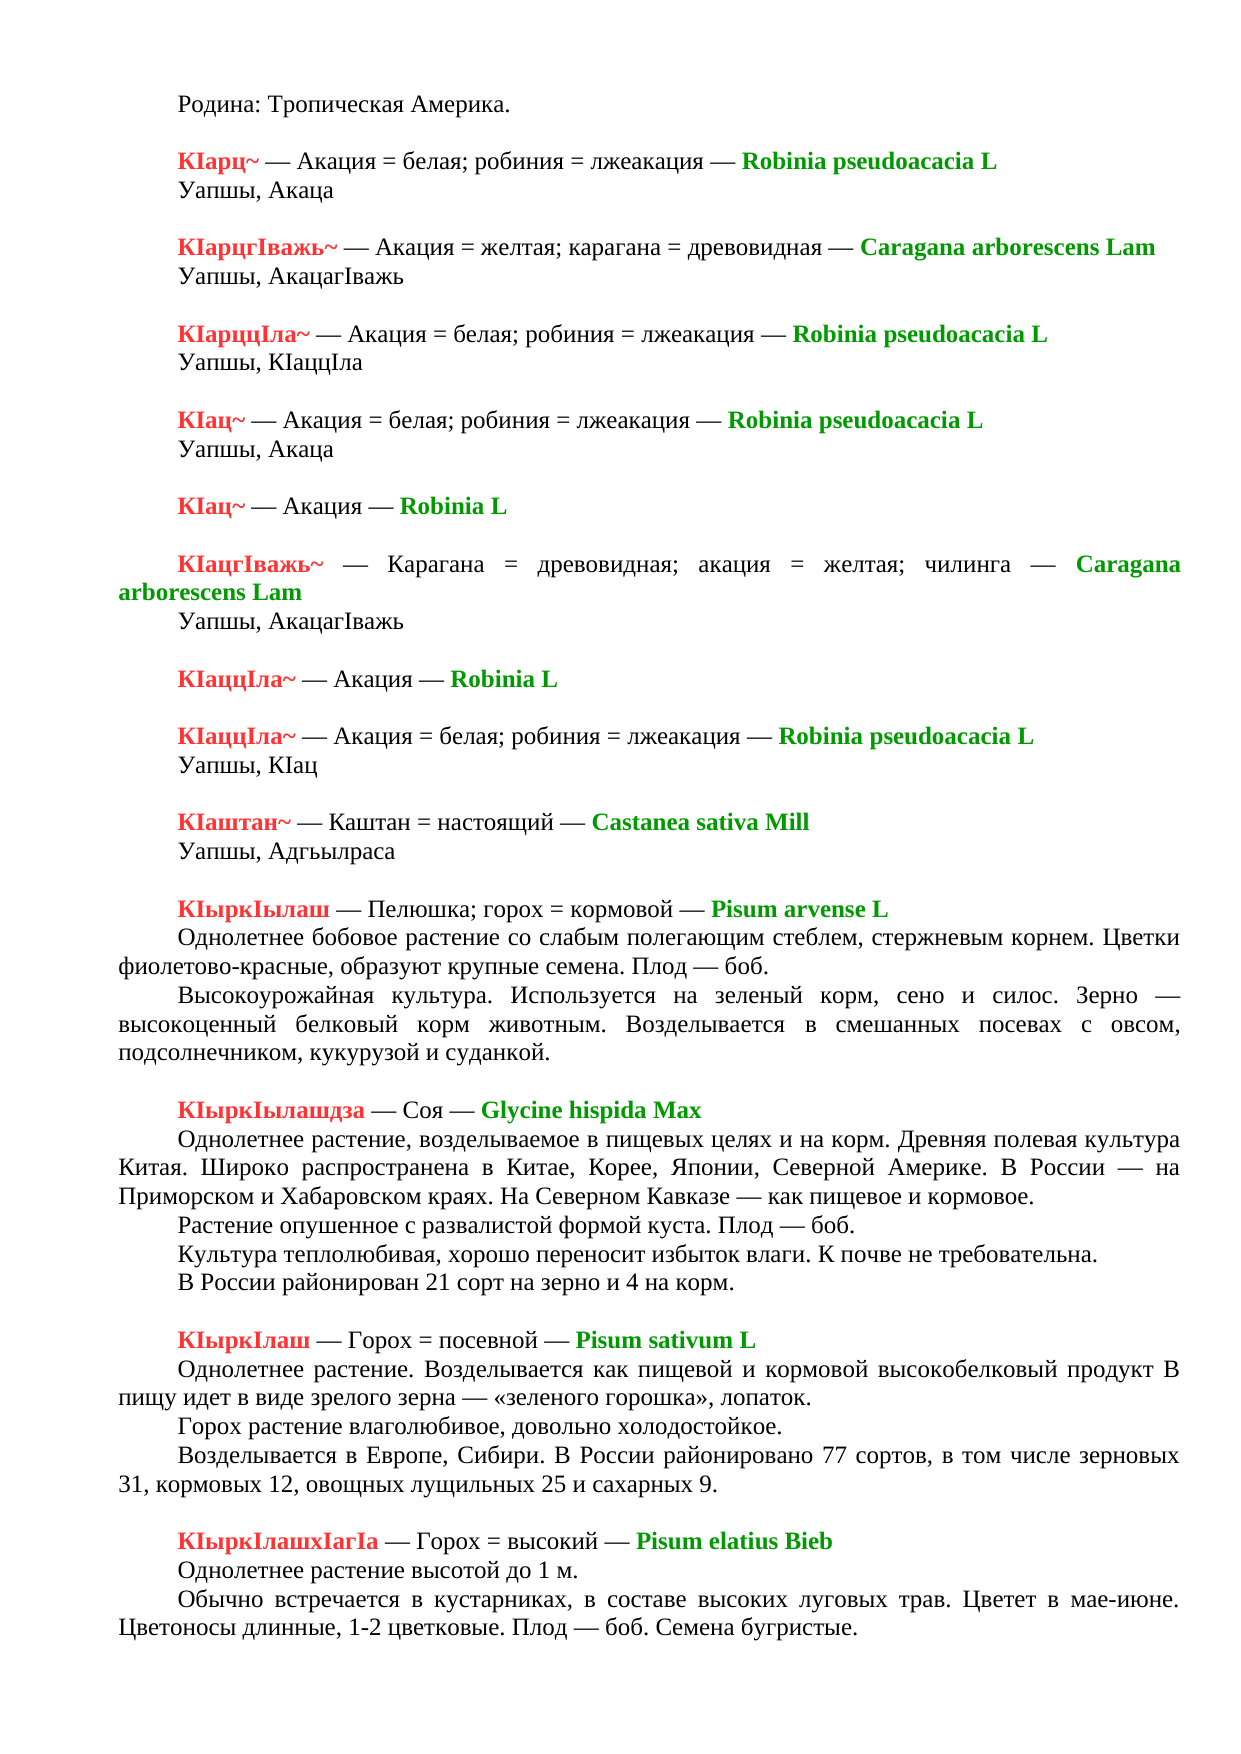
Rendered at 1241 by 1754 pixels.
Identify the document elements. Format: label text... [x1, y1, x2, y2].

text Уапшы, Акаца [118, 434, 1181, 462]
text Растение опушенное с развалистой формой куста. Плод — боб. [118, 1210, 1181, 1239]
text КIыркIылашдза — Соя — Glycine hispida Max [118, 1095, 1181, 1124]
text КIарццIла~ — Акация = белая; робиния = лжеакация — Robinia pseudoacacia L [118, 319, 1181, 347]
text Однолетнее растение. Возделывается как пищевой и кормовой высокобелковый продукт В пищу идет в виде зрелого зерна — «зеленого горошка», лопаток. [118, 1354, 1181, 1411]
text Уапшы, Адгьылраса [118, 836, 1181, 865]
text Уапшы, АкацагIважь [118, 261, 1181, 290]
text Уапшы, КIаццIла [118, 347, 1181, 376]
text Уапшы, АкацагIважь [118, 606, 1181, 635]
text Однолетнее растение, возделываемое в пищевых целях и на корм. Древняя полевая культура Китая. Широко распространена в Китае, Корее, Японии, Северной Америке. В России — на Приморском и Хабаровском краях. На Северном Кавказе — как пищевое и кормовое. [118, 1124, 1181, 1210]
text КIыркIлашхIагIа — Горох = высокий — Pisum elatius Bieb [118, 1526, 1181, 1555]
text КIарцгIважь~ — Акация = желтая; карагана = древовидная — Caragana arborescens Lam [118, 232, 1181, 261]
text В России районирован 21 сорт на зерно и 4 на корм. [118, 1267, 1181, 1296]
text КIаццIла~ — Акация — Robinia L [118, 664, 1181, 692]
text КIарц~ — Акация = белая; робиния = лжеакация — Robinia pseudoacacia L [118, 146, 1181, 175]
text Возделывается в Европе, Сибири. В России районировано 77 сортов, в том числе зерновых 31, кормовых 12, овощных лущильных 25 и сахарных 9. [118, 1440, 1181, 1497]
text Горох растение влаголюбивое, довольно холодостойкое. [118, 1411, 1181, 1440]
text КIыркIлаш — Горох = посевной — Pisum sativum L [118, 1325, 1181, 1354]
text КIац~ — Акация — Robinia L [118, 491, 1181, 520]
text Высокоурожайная культура. Используется на зеленый корм, сено и силос. Зерно — высокоценный белковый корм животным. Возделывается в смешанных посевах с овсом, подсолнечником, кукурузой и суданкой. [118, 980, 1181, 1066]
text Родина: Тропическая Америка. [118, 89, 1181, 117]
text Уапшы, КIац [118, 750, 1181, 779]
text КIац~ — Акация = белая; робиния = лжеакация — Robinia pseudoacacia L [118, 405, 1181, 434]
text Однолетнее растение высотой до 1 м. [118, 1555, 1181, 1584]
text Культура теплолюбивая, хорошо переносит избыток влаги. К почве не требовательна. [118, 1239, 1181, 1267]
text КIыркIылаш — Пелюшка; горох = кормовой — Pisum arvense L [118, 894, 1181, 922]
text Обычно встречается в кустарниках, в составе высоких луговых трав. Цветет в мае-июне. Цветоносы длинные, 1-2 цветковые. Плод — боб. Семена бугристые. [118, 1584, 1181, 1641]
text Однолетнее бобовое растение со слабым полегающим стеблем, стержневым корнем. Цветки фиолетово-красные, образуют крупные семена. Плод — боб. [118, 922, 1181, 980]
text КIаццIла~ — Акация = белая; робиния = лжеакация — Robinia pseudoacacia L [118, 721, 1181, 750]
text Уапшы, Акаца [118, 175, 1181, 204]
text КIаштан~ — Каштан = настоящий — Castanea sativa Mill [118, 807, 1181, 836]
text КIацгIважь~ — Карагана = древовидная; акация = желтая; чилинга — Caragana arborescens Lam [118, 549, 1181, 606]
